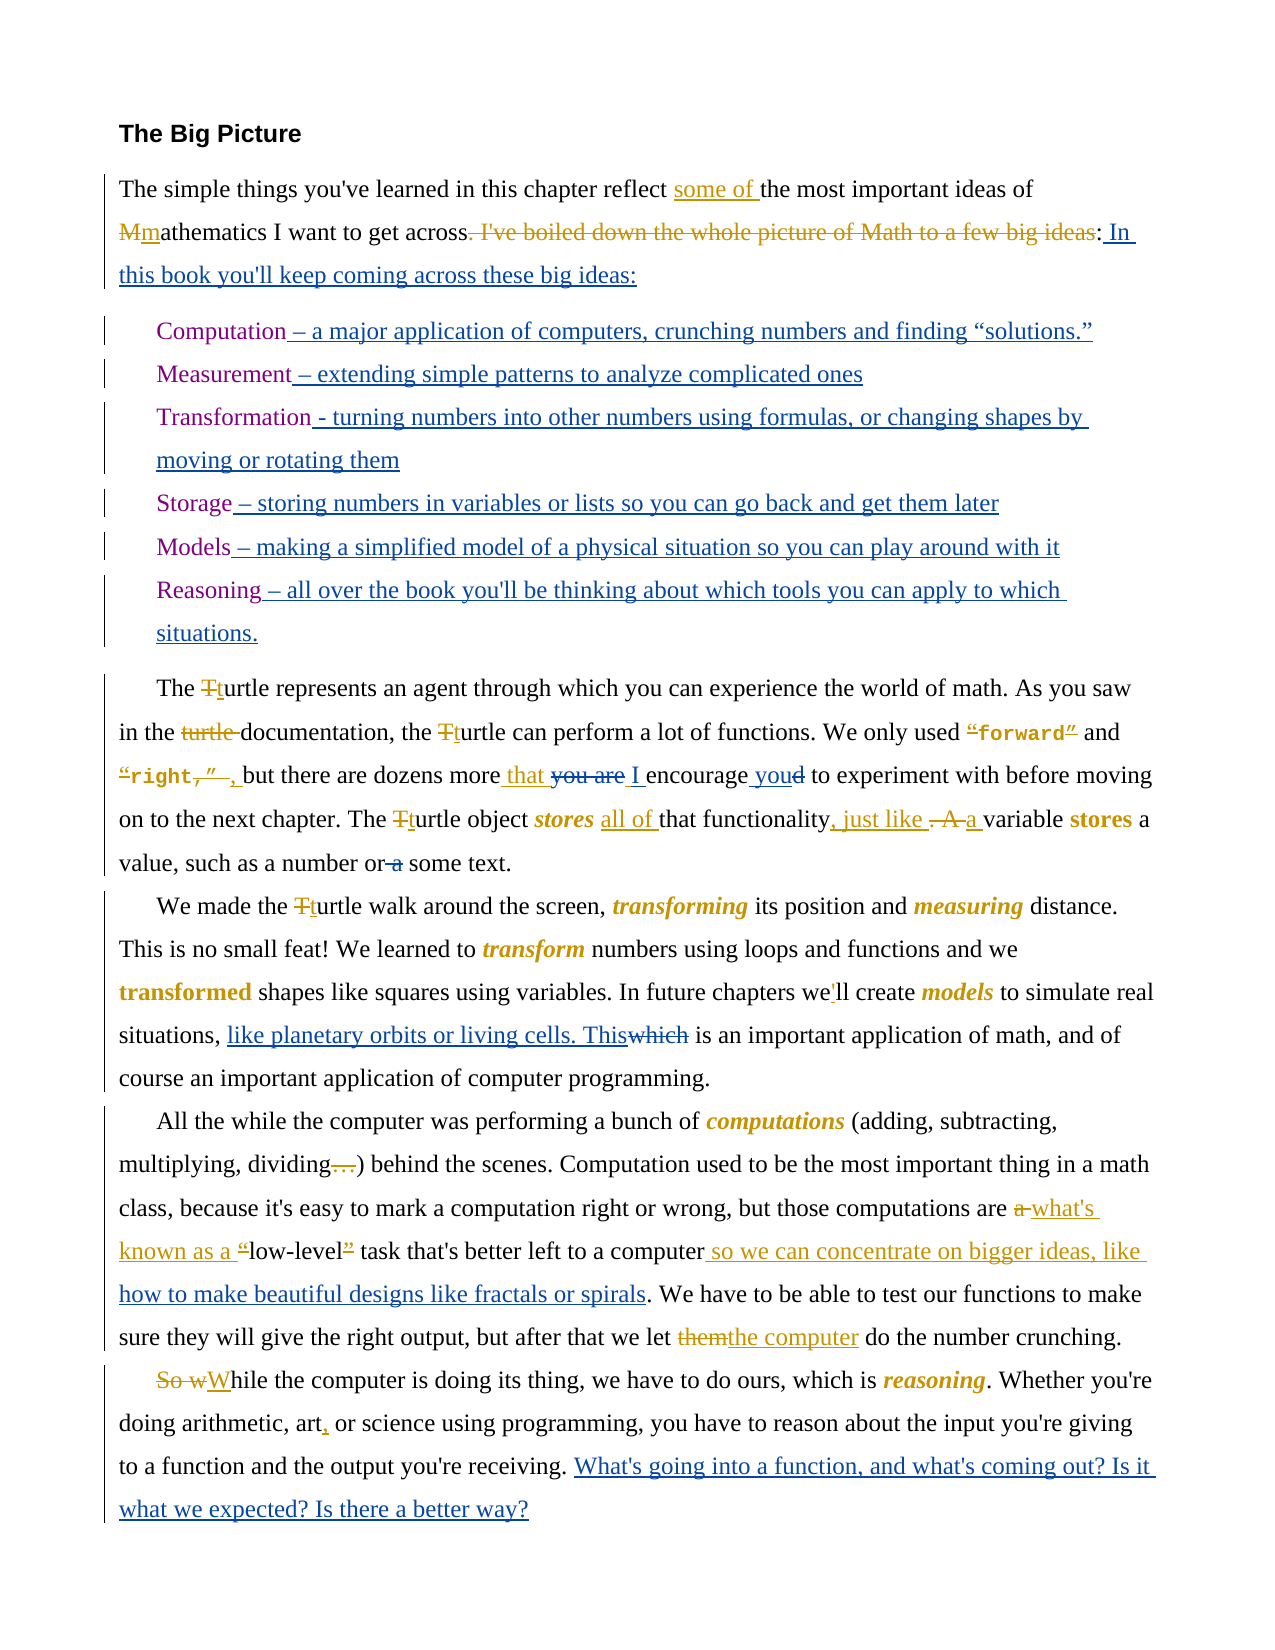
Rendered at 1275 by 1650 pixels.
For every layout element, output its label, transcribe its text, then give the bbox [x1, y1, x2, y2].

list Measurement – extending simple patterns to analyze complicated ones [156, 359, 1156, 388]
list Transformation - turning numbers into other numbers using formulas, or changing shapes by moving or rotating them [156, 402, 1156, 474]
list Models – making a simplified model of a physical situation so you can play around with it [156, 532, 1156, 560]
text All the while the computer was performing a bunch of computations (adding, subtracting, multiplying, dividing) behind the scenes. Computation used to be the most important thing in a math class, because it's easy to mark a computation right or wrong, but those computations are what's known as a low-level task that's better left to a computer so we can concentrate on bigger ideas, like how to make beautiful designs like fractals or spirals. We have to be able to test our functions to make sure they will give the right output, but after that we let the computer do the number crunching. [118, 1106, 1156, 1351]
text The Big Picture [118, 118, 1156, 147]
text We made the turtle walk around the screen, transforming its position and measuring distance. This is no small feat! We learned to transform numbers using loops and functions and we transformed shapes like squares using variables. In future chapters we'll create models to simulate real situations, like planetary orbits or living cells. This is an important application of math, and of course an important application of computer programming. [118, 891, 1156, 1092]
list Computation – a major application of computers, crunching numbers and finding “solutions.” [156, 316, 1156, 345]
list Storage – storing numbers in variables or lists so you can go back and get them later [156, 488, 1156, 517]
text The simple things you've learned in this chapter reflect some of the most important ideas of mathematics I want to get across: In this book you'll keep coming across these big ideas: [118, 174, 1156, 289]
list Reasoning – all over the book you'll be thinking about which tools you can apply to which situations. [156, 575, 1156, 647]
text While the computer is doing its thing, we have to do ours, which is reasoning. Whether you're doing arithmetic, art, or science using programming, you have to reason about the input you're giving to a function and the output you're receiving. What's going into a function, and what's coming out? Is it what we expected? Is there a better way? [118, 1365, 1156, 1523]
text The turtle represents an agent through which you can experience the world of math. As you saw in the documentation, the turtle can perform a lot of functions. We only used forward and right, but there are dozens more that I encourage you to experiment with before moving on to the next chapter. The turtle object stores all of that functionality, just like a variable stores a value, such as a number or some text. [118, 673, 1156, 876]
